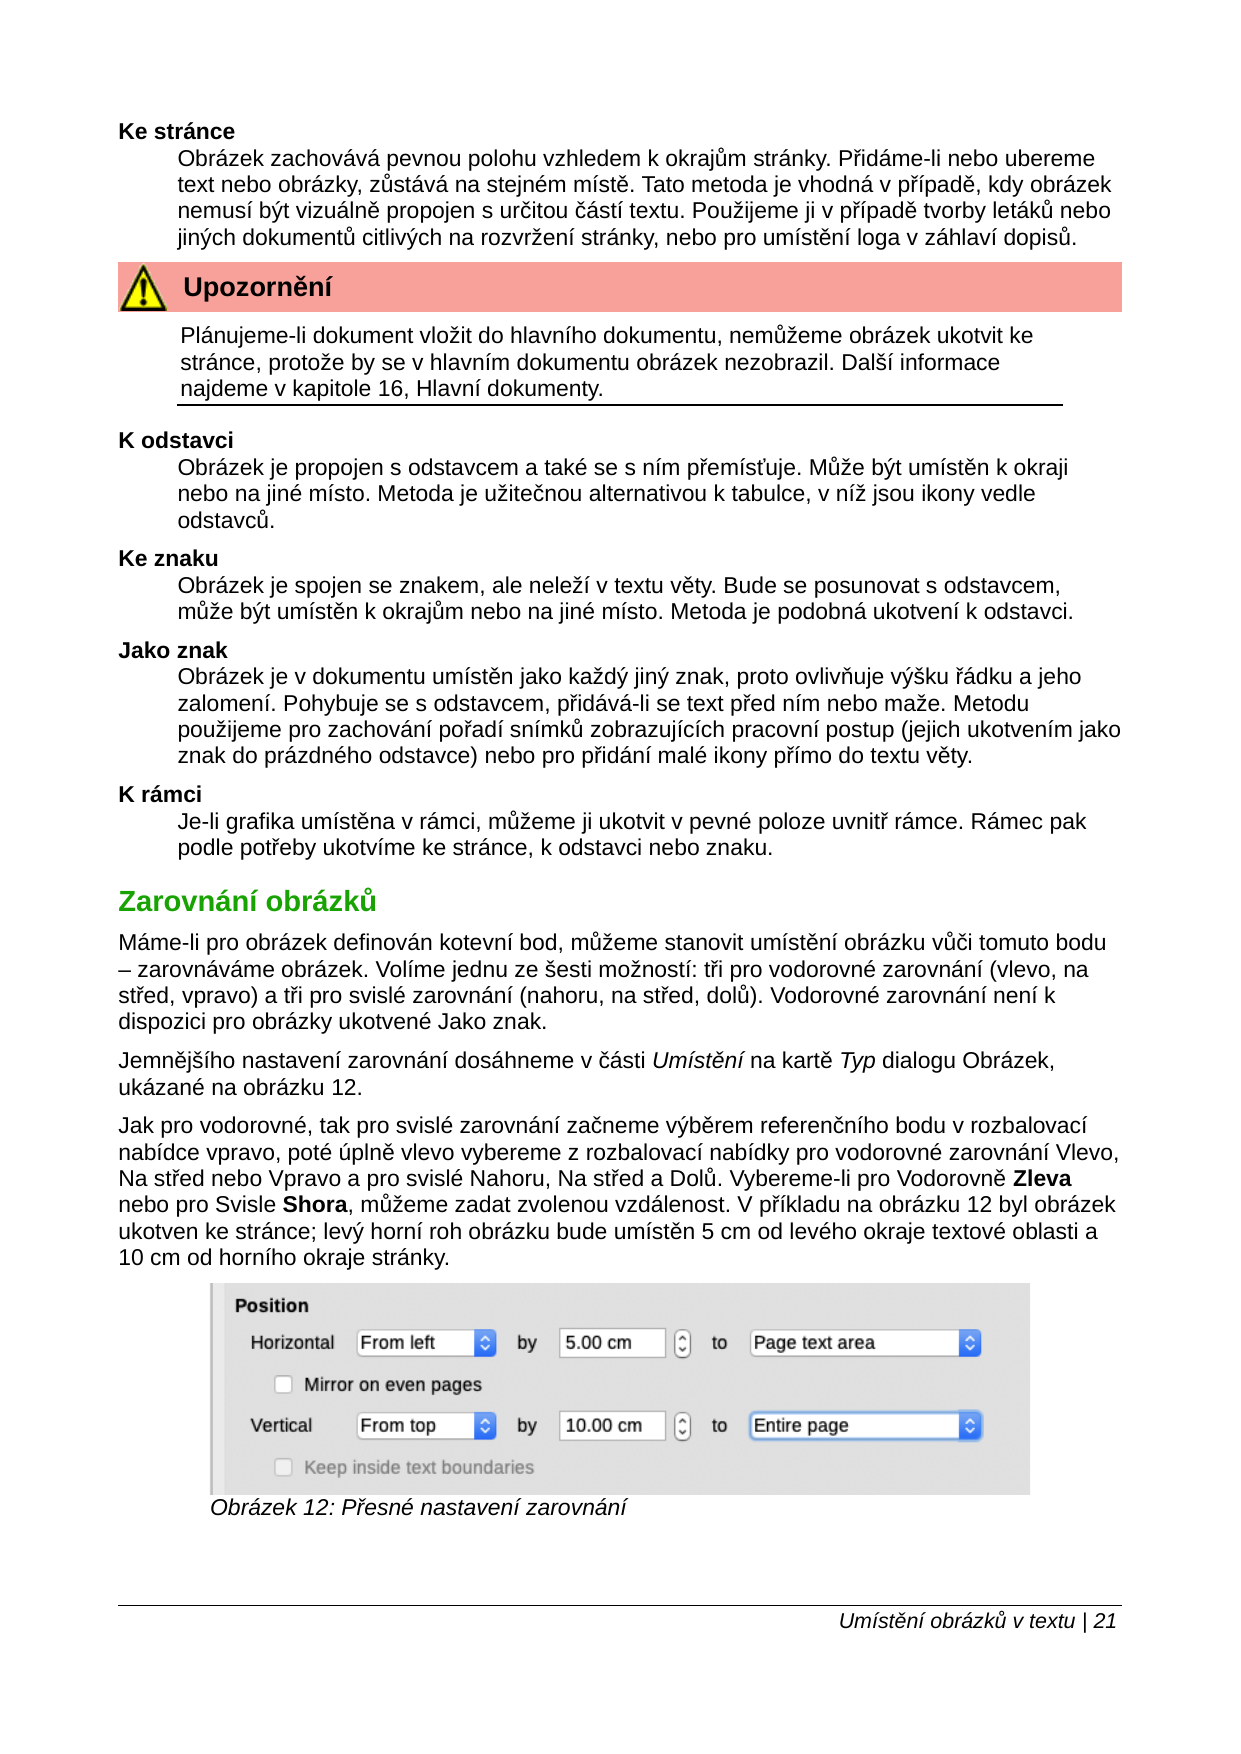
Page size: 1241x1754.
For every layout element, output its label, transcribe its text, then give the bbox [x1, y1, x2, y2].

text Ke znaku [118, 545, 1122, 572]
text Je-li grafika umístěna v rámci, můžeme ji ukotvit v pevné poloze uvnitř rámce. Rámec pak podle potřeby ukotvíme ke stránce, k odstavci nebo znaku. [177, 808, 1122, 860]
subtitle Zarovnání obrázků [118, 884, 1122, 917]
text K rámci [118, 781, 1122, 808]
list Máme-li pro obrázek definován kotevní bod, můžeme stanovit umístění obrázku vůči tomuto bodu – zarovnáváme obrázek. Volíme jednu ze šesti možností: tři pro vodorovné zarovnání (vlevo, na střed, vpravo) a tři pro svislé zarovnání (nahoru, na střed, dolů). Vodorovné zarovnání není k dispozici pro obrázky ukotvené Jako znak. [118, 929, 1122, 1035]
text Plánujeme-li dokument vložit do hlavního dokumentu, nemůžeme obrázek ukotvit ke stránce, protože by se v hlavním dokumentu obrázek nezobrazil. Další informace najdeme v kapitole 16, Hlavní dokumenty. [177, 319, 1063, 404]
picture [119, 263, 167, 311]
text Obrázek je v dokumentu umístěn jako každý jiný znak, proto ovlivňuje výšku řádku a jeho zalomení. Pohybuje se s odstavcem, přidává-li se text před ním nebo maže. Metodu použijeme pro zachování pořadí snímků zobrazujících pracovní postup (jejich ukotvením jako znak do prázdného odstavce) nebo pro přidání malé ikony přímo do textu věty. [177, 663, 1122, 769]
text Obrázek je propojen s odstavcem a také se s ním přemísťuje. Může být umístěn k okraji nebo na jiné místo. Metoda je užitečnou alternativou k tabulce, v níž jsou ikony vedle odstavců. [177, 454, 1122, 533]
picture [209, 1283, 1031, 1495]
text Obrázek zachovává pevnou polohu vzhledem k okrajům stránky. Přidáme-li nebo ubereme text nebo obrázky, zůstává na stejném místě. Tato metoda je vhodná v případě, kdy obrázek nemusí být vizuálně propojen s určitou částí textu. Použijeme ji v případě tvorby letáků nebo jiných dokumentů citlivých na rozvržení stránky, nebo pro umístění loga v záhlaví dopisů. [177, 144, 1122, 250]
text Ke stránce [118, 118, 1122, 144]
text Jako znak [118, 637, 1122, 663]
text Obrázek 12: Přesné nastavení zarovnání [210, 1495, 1030, 1521]
text Jak pro vodorovné, tak pro svislé zarovnání začneme výběrem referenčního bodu v rozbalovací nabídce vpravo, poté úplně vlevo vybereme z rozbalovací nabídky pro vodorovné zarovnání Vlevo, Na střed nebo Vpravo a pro svislé Nahoru, Na střed a Dolů. Vybereme-li pro Vodorovně Zleva nebo pro Svisle Shora, můžeme zadat zvolenou vzdálenost. V příkladu na obrázku 12 byl obrázek ukotven ke stránce; levý horní roh obrázku bude umístěn 5 cm od levého okraje textové oblasti a 10 cm od horního okraje stránky. [118, 1112, 1122, 1271]
text Obrázek je spojen se znakem, ale neleží v textu věty. Bude se posunovat s odstavcem, může být umístěn k okrajům nebo na jiné místo. Metoda je podobná ukotvení k odstavci. [177, 572, 1122, 624]
text K odstavci [118, 427, 1122, 454]
subtitle Upozornění [118, 262, 1122, 312]
text Jemnějšího nastavení zarovnání dosáhneme v části Umístění na kartě Typ dialogu Obrázek, ukázané na obrázku 12. [118, 1047, 1122, 1100]
